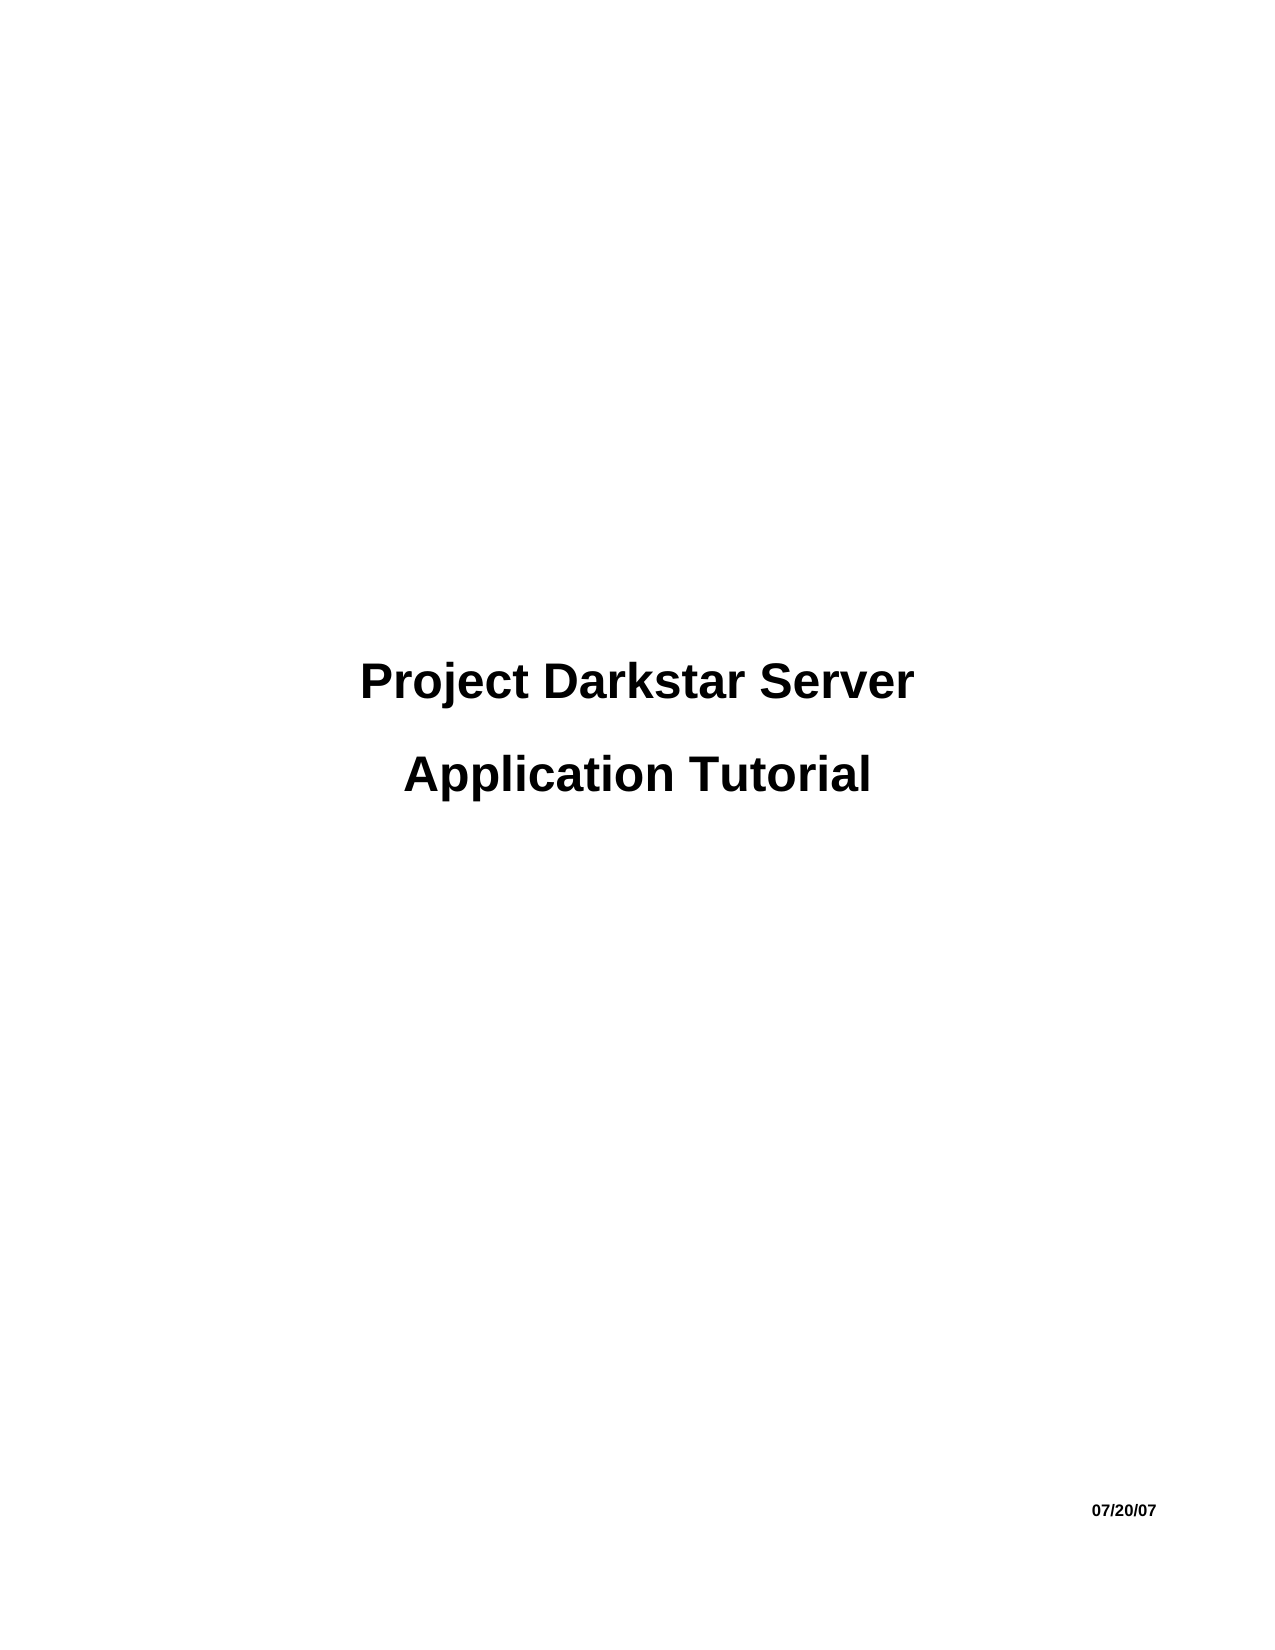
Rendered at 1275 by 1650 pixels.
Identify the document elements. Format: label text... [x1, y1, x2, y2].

title Project Darkstar Server [118, 653, 1156, 709]
title Application Tutorial [118, 746, 1156, 802]
